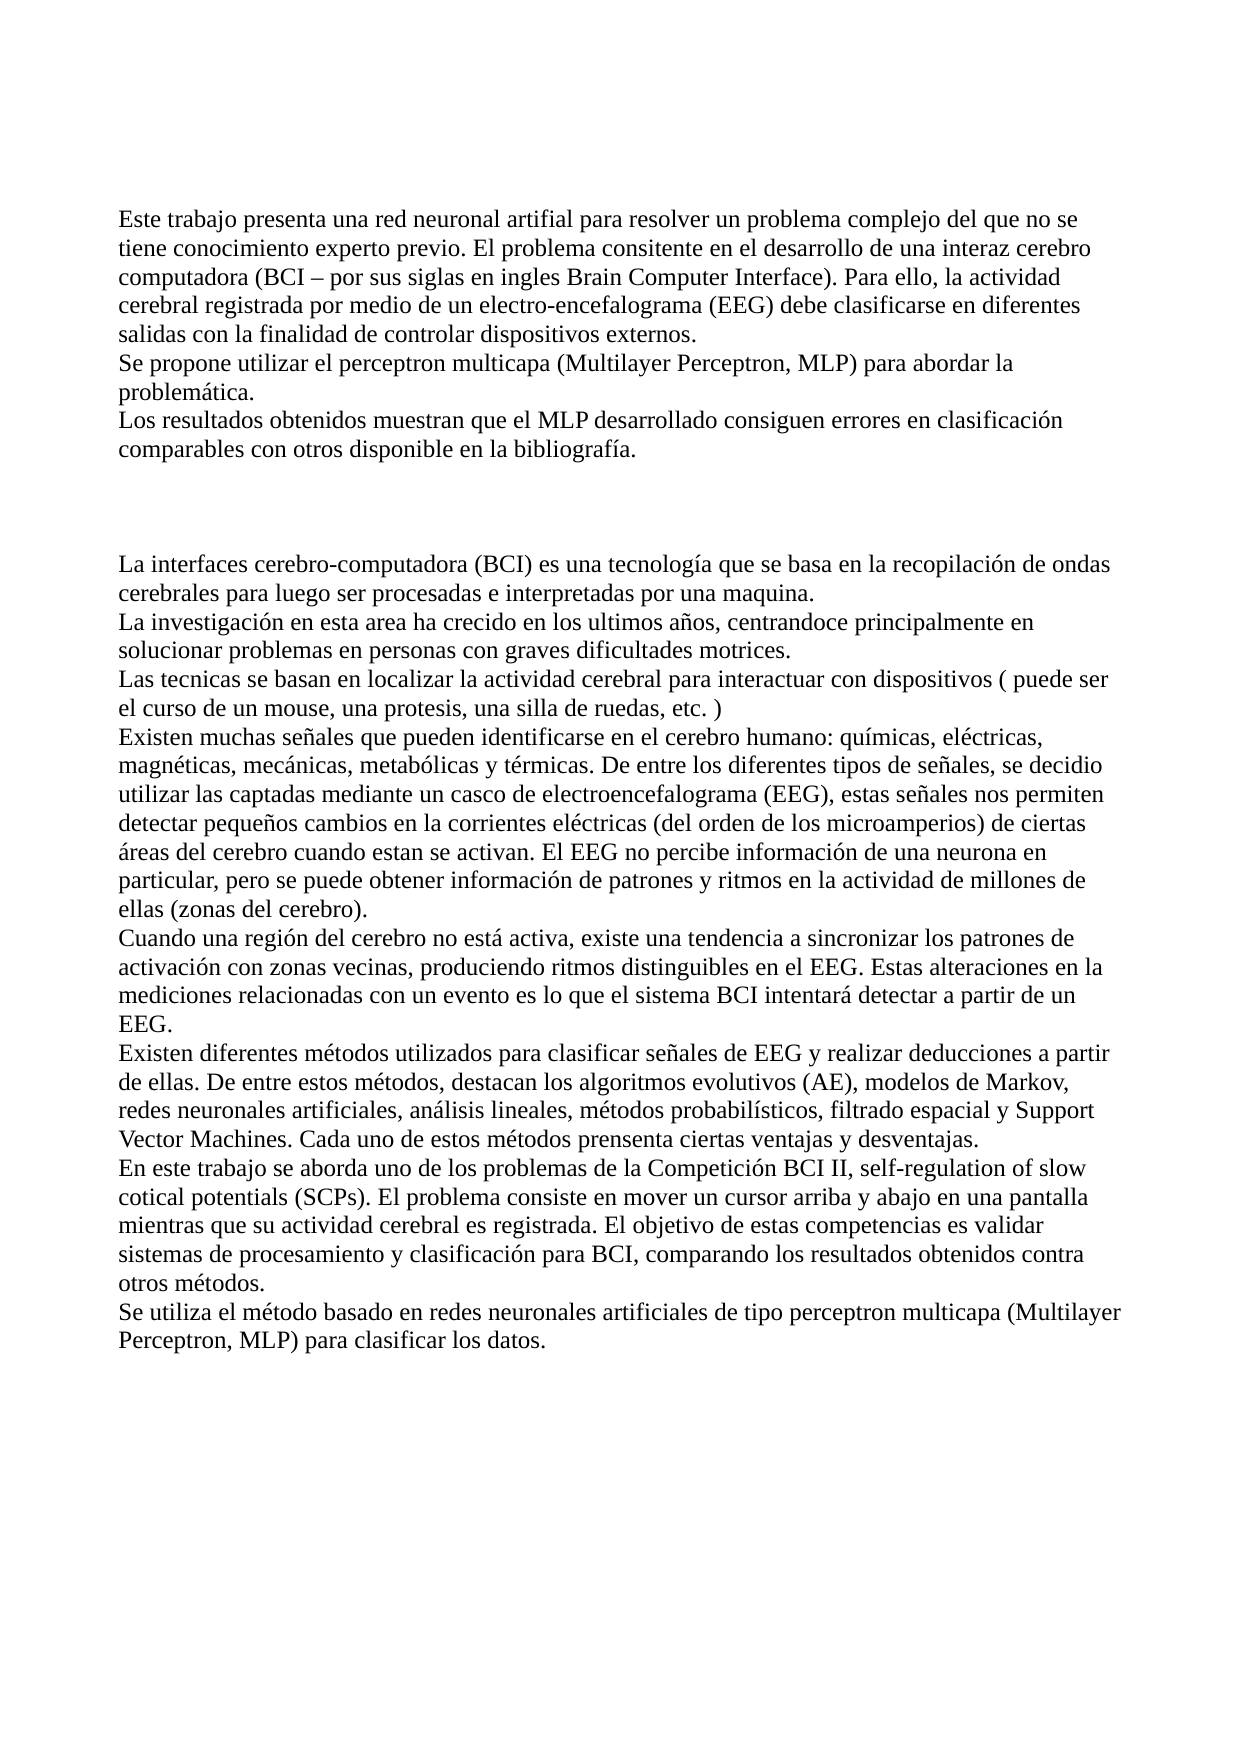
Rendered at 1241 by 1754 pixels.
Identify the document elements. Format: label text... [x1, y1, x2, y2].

text Este trabajo presenta una red neuronal artifial para resolver un problema complejo del que no se tiene conocimiento experto previo. El problema consitente en el desarrollo de una interaz cerebro computadora (BCI – por sus siglas en ingles Brain Computer Interface). Para ello, la actividad cerebral registrada por medio de un electro-encefalograma (EEG) debe clasificarse en diferentes salidas con la finalidad de controlar dispositivos externos. [118, 204, 1122, 348]
text La investigación en esta area ha crecido en los ultimos años, centrandoce principalmente en solucionar problemas en personas con graves dificultades motrices. [118, 607, 1122, 664]
text Se propone utilizar el perceptron multicapa (Multilayer Perceptron, MLP) para abordar la problemática. [118, 348, 1122, 406]
text En este trabajo se aborda uno de los problemas de la Competición BCI II, self-regulation of slow cotical potentials (SCPs). El problema consiste en mover un cursor arriba y abajo en una pantalla mientras que su actividad cerebral es registrada. El objetivo de estas competencias es validar sistemas de procesamiento y clasificación para BCI, comparando los resultados obtenidos contra otros métodos. [118, 1153, 1122, 1297]
text Existen diferentes métodos utilizados para clasificar señales de EEG y realizar deducciones a partir de ellas. De entre estos métodos, destacan los algoritmos evolutivos (AE), modelos de Markov, redes neuronales artificiales, análisis lineales, métodos probabilísticos, filtrado espacial y Support Vector Machines. Cada uno de estos métodos prensenta ciertas ventajas y desventajas. [118, 1038, 1122, 1153]
text Los resultados obtenidos muestran que el MLP desarrollado consiguen errores en clasificación comparables con otros disponible en la bibliografía. [118, 406, 1122, 463]
text Cuando una región del cerebro no está activa, existe una tendencia a sincronizar los patrones de activación con zonas vecinas, produciendo ritmos distinguibles en el EEG. Estas alteraciones en la mediciones relacionadas con un evento es lo que el sistema BCI intentará detectar a partir de un EEG. [118, 923, 1122, 1038]
text Existen muchas señales que pueden identificarse en el cerebro humano: químicas, eléctricas, magnéticas, mecánicas, metabólicas y térmicas. De entre los diferentes tipos de señales, se decidio utilizar las captadas mediante un casco de electroencefalograma (EEG), estas señales nos permiten detectar pequeños cambios en la corrientes eléctricas (del orden de los microamperios) de ciertas áreas del cerebro cuando estan se activan. El EEG no percibe información de una neurona en particular, pero se puede obtener información de patrones y ritmos en la actividad de millones de ellas (zonas del cerebro). [118, 722, 1122, 923]
text La interfaces cerebro-computadora (BCI) es una tecnología que se basa en la recopilación de ondas cerebrales para luego ser procesadas e interpretadas por una maquina. [118, 549, 1122, 607]
text Se utiliza el método basado en redes neuronales artificiales de tipo perceptron multicapa (Multilayer Perceptron, MLP) para clasificar los datos. [118, 1297, 1122, 1354]
text Las tecnicas se basan en localizar la actividad cerebral para interactuar con dispositivos ( puede ser el curso de un mouse, una protesis, una silla de ruedas, etc. ) [118, 664, 1122, 722]
